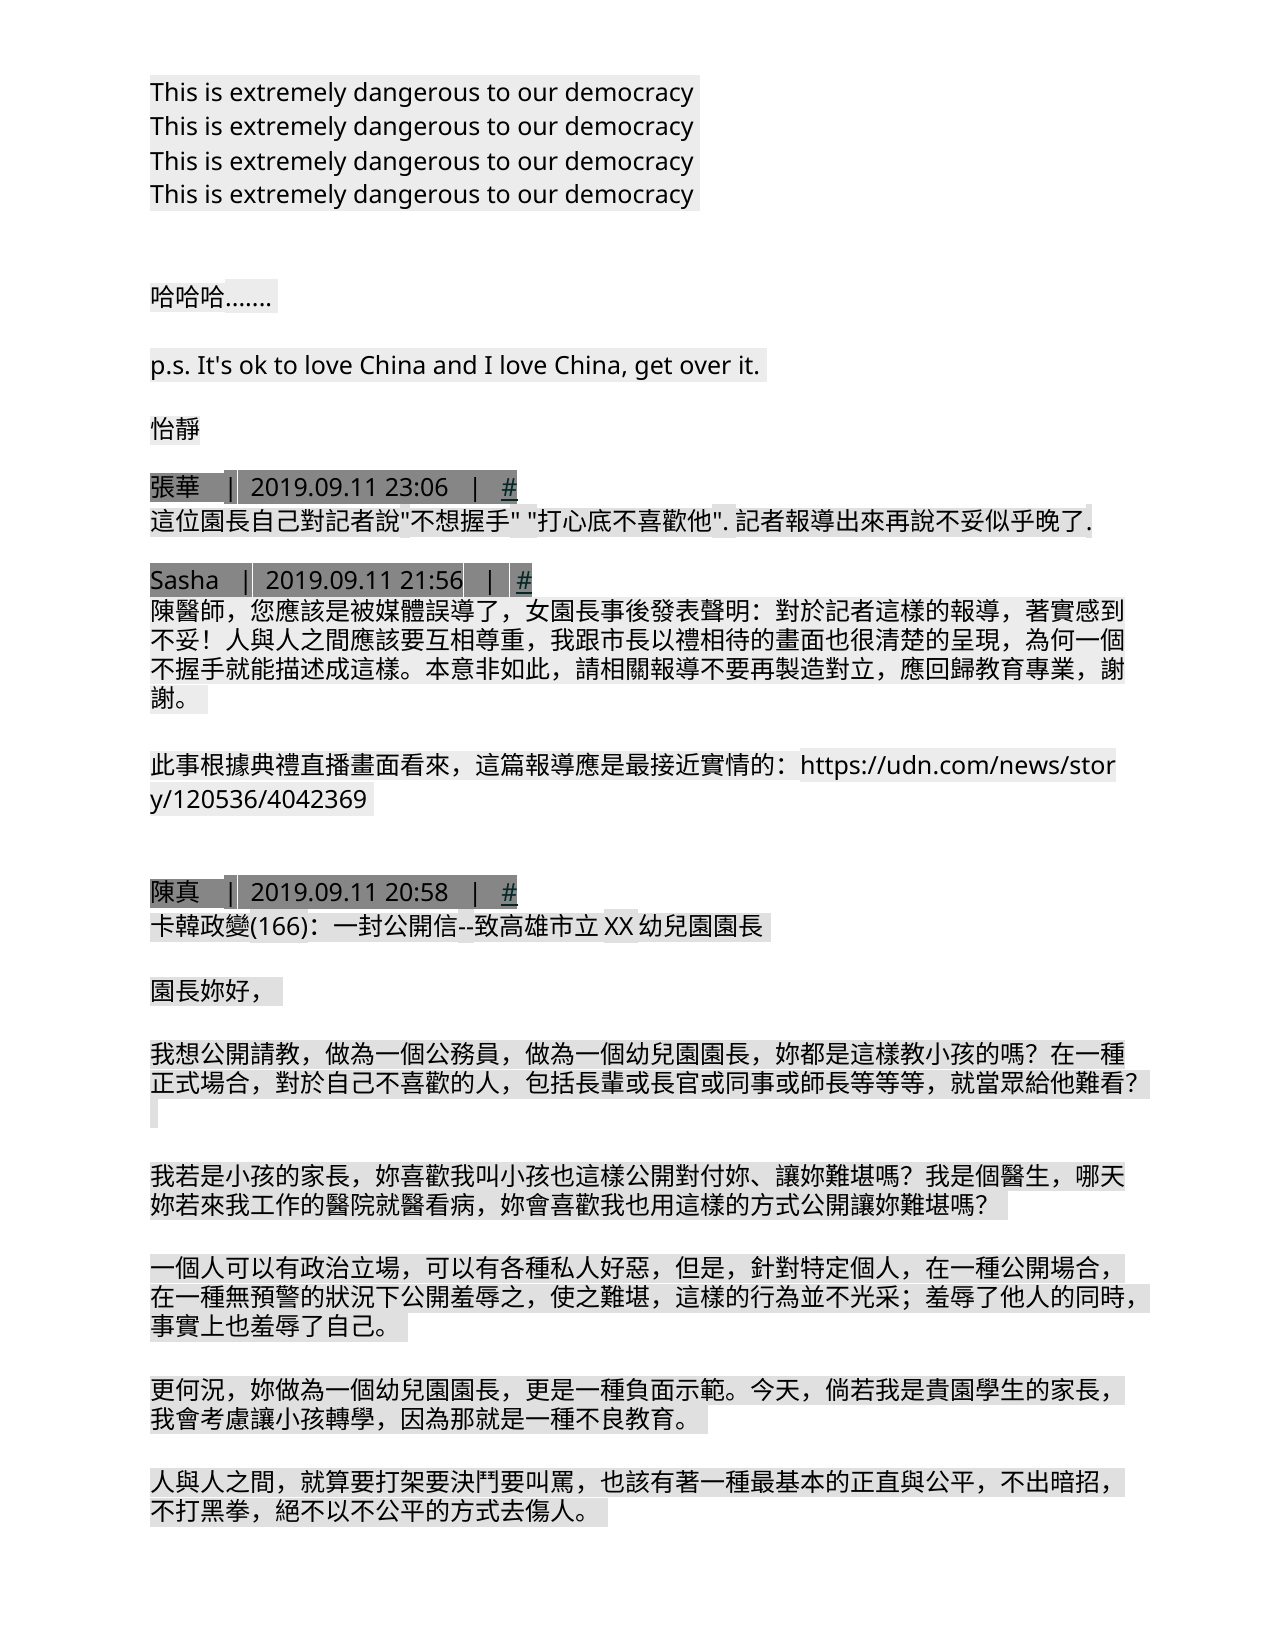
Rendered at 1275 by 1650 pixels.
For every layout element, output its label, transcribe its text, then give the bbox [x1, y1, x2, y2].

text Sasha | 2019.09.11 21:56 | # [150, 563, 1125, 597]
text 陳醫師，您應該是被媒體誤導了，女園長事後發表聲明：對於記者這樣的報導，著實感到不妥！人與人之間應該要互相尊重，我跟市長以禮相待的畫面也很清楚的呈現，為何一個不握手就能描述成這樣。本意非如此，請相關報導不要再製造對立，應回歸教育專業，謝謝。 此事根據典禮直播畫面看來，這篇報導應是最接近實情的：https://udn.com/news/story/120536/4042369 [150, 597, 1125, 850]
text 卡韓政變(166)：一封公開信--致高雄市立XX幼兒園園長 園長妳好， 我想公開請教，做為一個公務員，做為一個幼兒園園長，妳都是這樣教小孩的嗎？在一種正式場合，對於自己不喜歡的人，包括長輩或長官或同事或師長等等等，就當眾給他難看？ 我若是小孩的家長，妳喜歡我叫小孩也這樣公開對付妳、讓妳難堪嗎？我是個醫生，哪天妳若來我工作的醫院就醫看病，妳會喜歡我也用這樣的方式公開讓妳難堪嗎？ 一個人可以有政治立場，可以有各種私人好惡，但是，針對特定個人，在一種公開場合，在一種無預警的狀況下公開羞辱之，使之難堪，這樣的行為並不光采；羞辱了他人的同時，事實上也羞辱了自己。 更何況，妳做為一個幼兒園園長，更是一種負面示範。今天，倘若我是貴園學生的家長，我會考慮讓小孩轉學，因為那就是一種不良教育。 人與人之間，就算要打架要決鬥要叫罵，也該有著一種最基本的正直與公平，不出暗招，不打黑拳，絕不以不公平的方式去傷人。 除了尊重個人之基本尊嚴，也應尊重場合，因為場合意味著一種屬於眾人成文或不成文的文化與價值呈現，就比方說我們就算再怎麼討厭哪個政治人物，也不應該趁他在婚喪喜慶或生病時去當場羞辱他。 或是比方說，不管是在職場上或學校、機關，我們一定都會有一些不喜歡的人(特別是上司或某些老師或同事或長官，令人討厭者肯定不少)，難道每個人都可以義正詞嚴地根據自己內心之好惡來偷襲對方，使之公開受辱與難堪？我們希望生活在這樣一種任意遂行己意的氛圍之中嗎？ 我很討厭、甚至應該說痛恨民進黨的無數政客，但是，假設今天我做為一個公務員，必須從一個我所痛恨的無恥政客手中領取獎狀時，我只有兩種選擇，一是一開始就拒絕出席接受表揚，一是如同每個人一樣行禮如儀，該握手握手，該鞠躬鞠躬，我絕不會趁人之危，藉機宣洩一己好惡來使對方當眾受辱。 我不知道你能不能明白這個道理？ 一點想法如上。 祝好。 陳真 2019. 09. 11. email: emirchen@gmail.com website: shorturl.at/xG049 ================= 特殊優良教育師拒韓國瑜握手 幼兒園長：打從心裡不喜歡他 ETtoday 記者吳奕靖、洪正達／高雄報導 高雄市長韓國瑜表揚1805位優秀教師，但沒想到又發生「拒絕握手」的窘境，一名獲頒特殊優良教育人員的幼兒園長，在頒獎的時候刻意不跟韓國瑜握手，不過雙方還是有點頭示意，事後這名幼兒園長表示自己不跟他握手的原因：「就是不喜歡他」。 [150, 909, 1125, 1561]
text 陳真 | 2019.09.11 20:58 | # [150, 875, 1125, 909]
text 火鍋大王最近的兩個新視頻，都是講媒體報導的。 https://youtu.be/-2Rr8hZK2aQ Biased Hong Kong Reporting 這個是講同一個西方媒體（Vice）怎麼報導2014年烏克蘭顏色革命和目前的香港反送中。 （熟悉西方主流媒體的人應該對這種操作手法不陌生，但有的人腦子還是需要進補一下。另外是最後那段有關警察的視頻，那才是西方民主的真面目啊） https://youtu.be/yUGPIeE9kMc Hong Kong Bracing for Riots 看完這個視頻後....原來我們都是讀稿機啊！（那些在公開頒獎典禮嗆韓的不就是這種讀稿機？） Everybody repeat after me! This is extremely dangerous to our democracy This is extremely dangerous to our democracy This is extremely dangerous to our democracy This is extremely dangerous to our democracy This is extremely dangerous to our democracy This is extremely dangerous to our democracy 哈哈哈....... p.s. It's ok to love China and I love China, get over it. 怡靜 [150, 75, 1125, 445]
text 張華 | 2019.09.11 23:06 | # [150, 470, 1125, 504]
text 這位園長自己對記者說"不想握手" "打心底不喜歡他". 記者報導出來再說不妥似乎晚了. [150, 504, 1125, 538]
